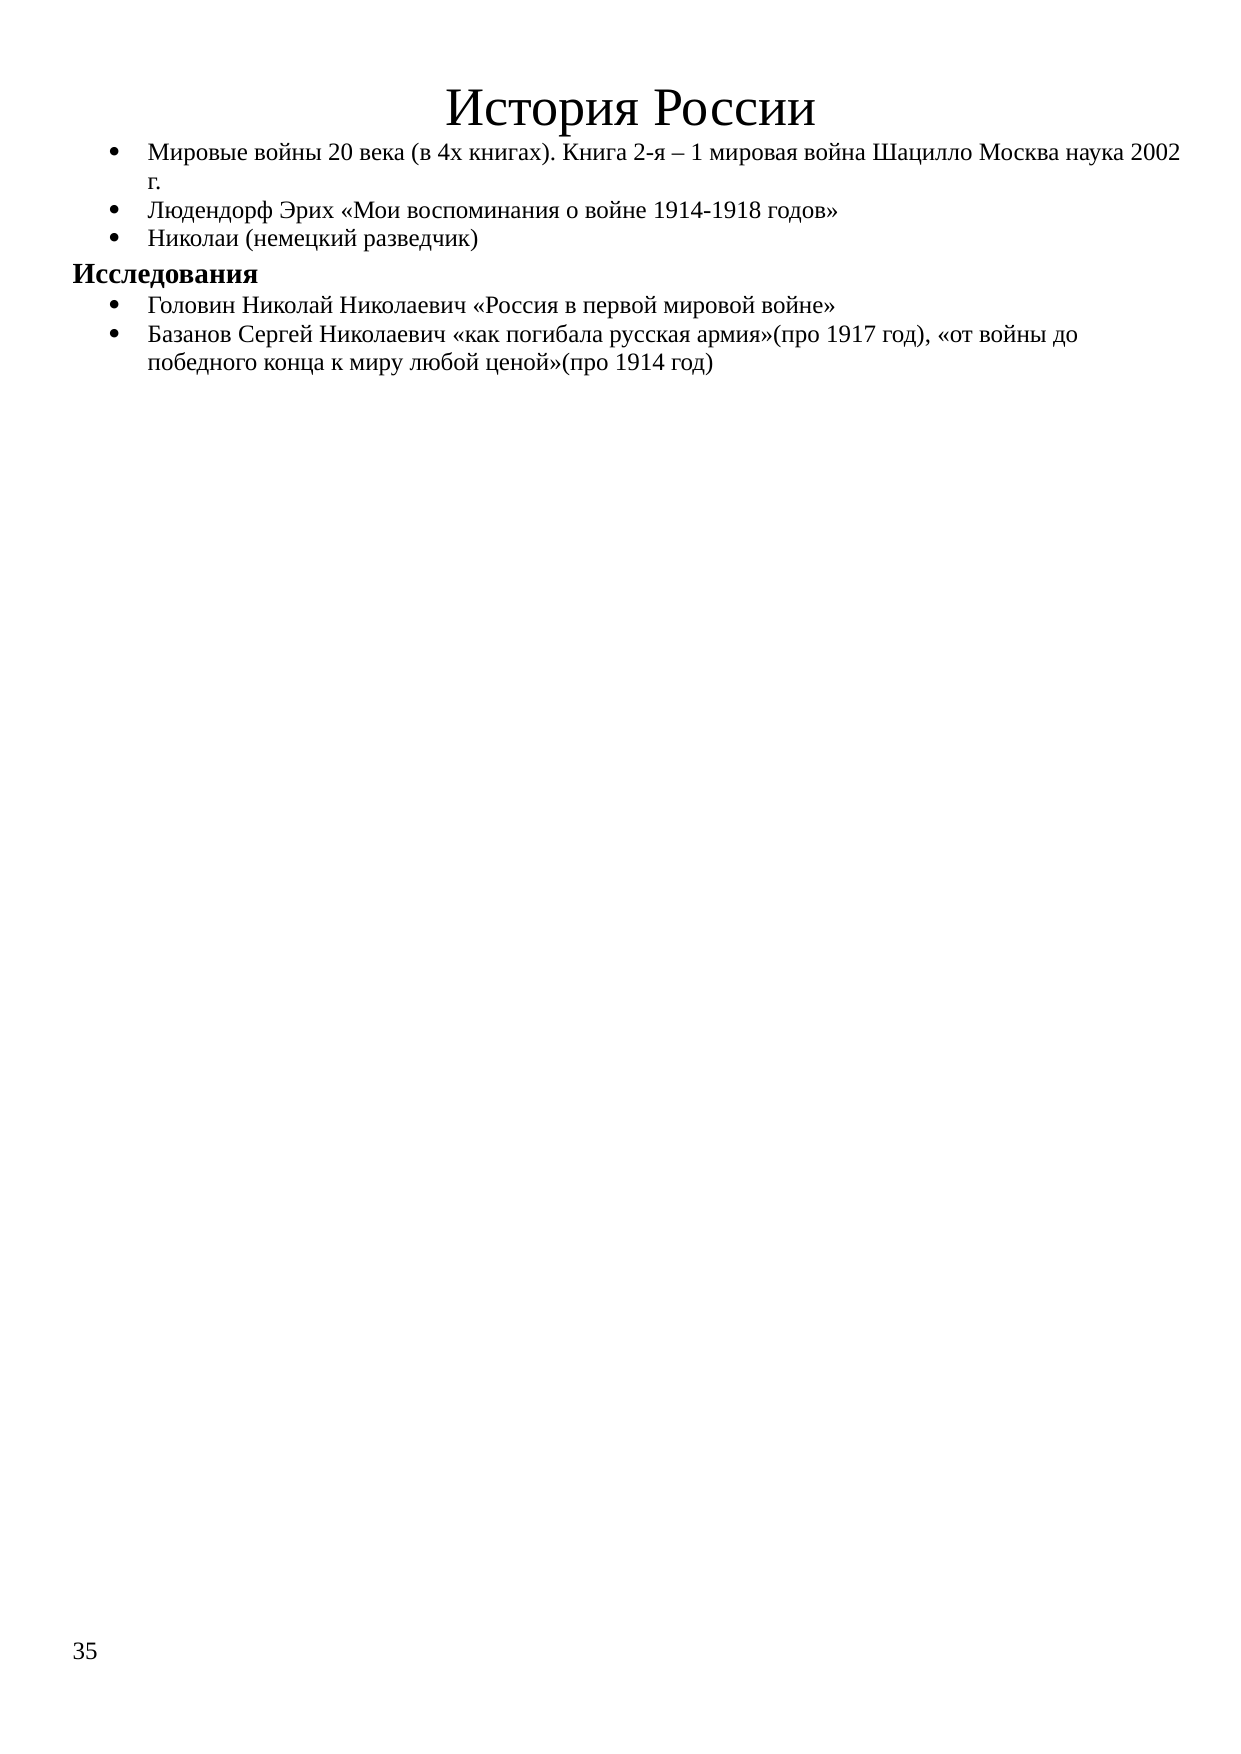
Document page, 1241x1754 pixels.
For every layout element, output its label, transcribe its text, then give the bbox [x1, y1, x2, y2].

list Головин Николай Николаевич «Россия в первой мировой войне» [110, 290, 1189, 319]
list Мировые войны 20 века (в 4х книгах). Книга 2-я – 1 мировая война Шацилло Москва наука 2002 г. [110, 137, 1189, 195]
list Базанов Сергей Николаевич «как погибала русская армия»(про 1917 год), «от войны до победного конца к миру любой ценой»(про 1914 год) [110, 319, 1189, 376]
list Людендорф Эрих «Мои воспоминания о войне 1914-1918 годов» [110, 195, 1189, 223]
list Николаи (немецкий разведчик) [110, 223, 1189, 252]
subtitle Исследования [72, 256, 1189, 290]
